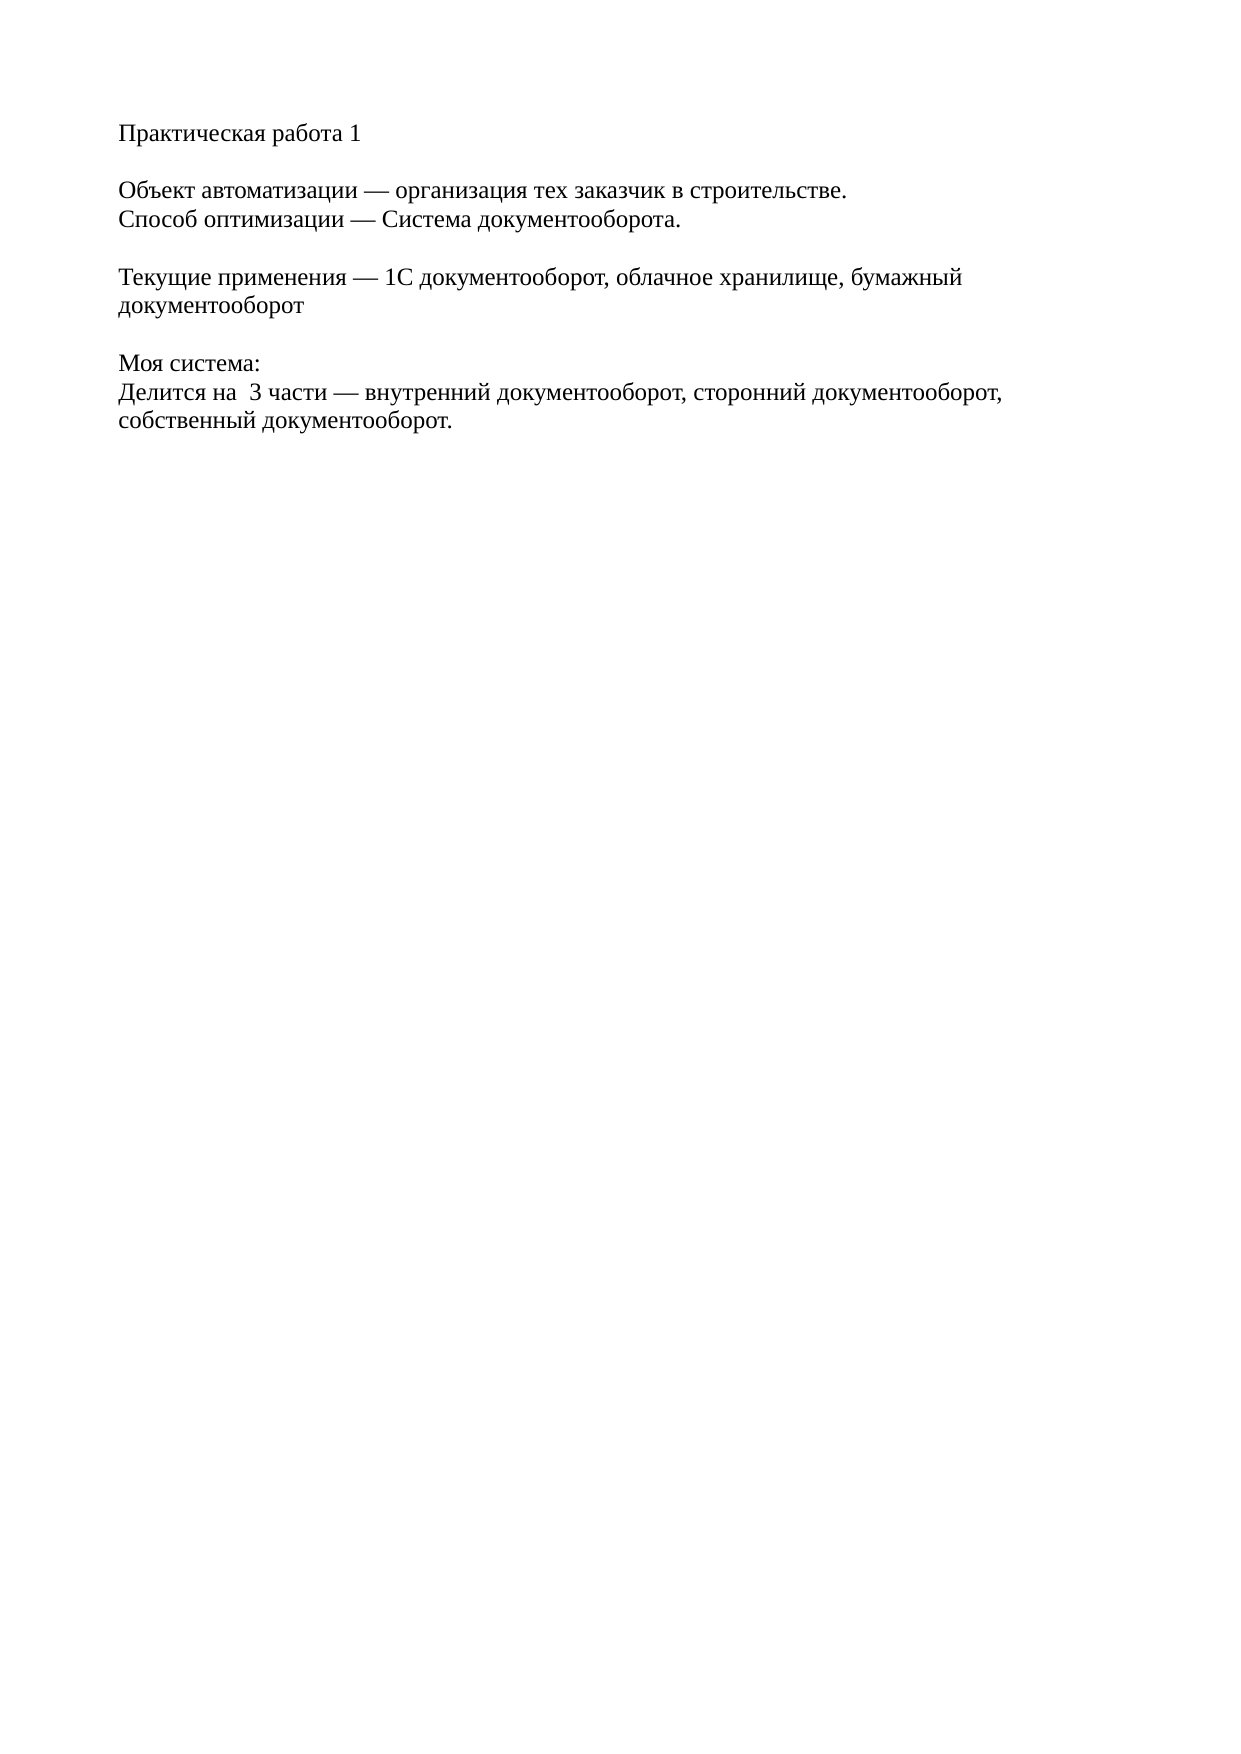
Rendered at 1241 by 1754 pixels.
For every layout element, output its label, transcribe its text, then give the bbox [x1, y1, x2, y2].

text Практическая работа 1 [118, 118, 1122, 147]
text Моя система: Делится на 3 части — внутренний документооборот, сторонний документооборот, собственный документооборот. [118, 348, 1122, 434]
text Объект автоматизации — организация тех заказчик в строительстве. [118, 176, 1122, 204]
text Способ оптимизации — Система документооборота. [118, 204, 1122, 233]
text Текущие применения — 1С документооборот, облачное хранилище, бумажный документооборот [118, 262, 1122, 319]
